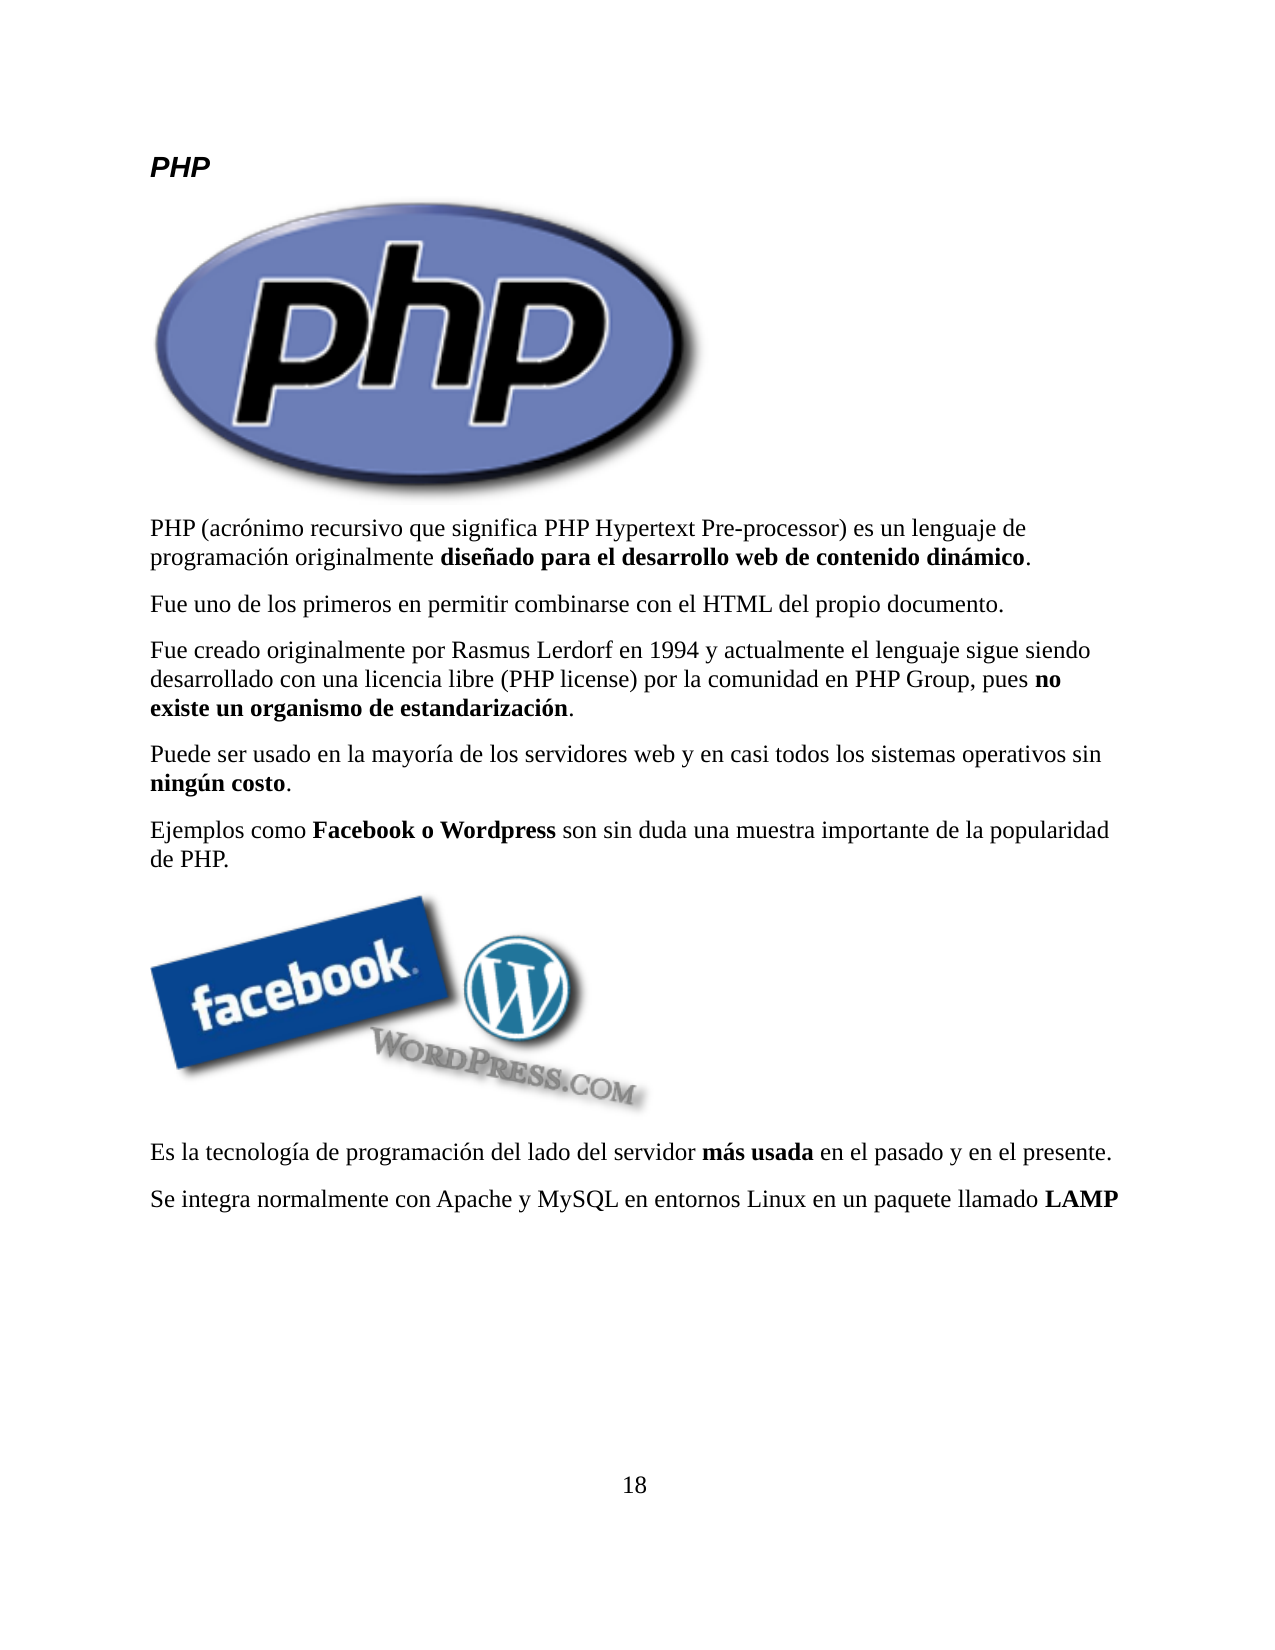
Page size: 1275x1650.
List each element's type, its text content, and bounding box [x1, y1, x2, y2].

picture [150, 196, 709, 505]
text Puede ser usado en la mayoría de los servidores web y en casi todos los sistemas operativos sin ningún costo. [150, 739, 1125, 797]
text Ejemplos como Facebook o Wordpress son sin duda una muestra importante de la popularidad de PHP. [150, 815, 1125, 872]
text Se integra normalmente con Apache y MySQL en entornos Linux en un paquete llamado LAMP [150, 1184, 1125, 1213]
text Fue uno de los primeros en permitir combinarse con el HTML del propio documento. [150, 589, 1125, 617]
picture [150, 890, 657, 1120]
text Es la tecnología de programación del lado del servidor más usada en el pasado y en el presente. [150, 1137, 1125, 1166]
text Fue creado originalmente por Rasmus Lerdorf en 1994 y actualmente el lenguaje sigue siendo desarrollado con una licencia libre (PHP license) por la comunidad en PHP Group, pues no existe un organismo de estandarización. [150, 635, 1125, 722]
subtitle PHP [150, 150, 1125, 183]
text PHP (acrónimo recursivo que significa PHP Hypertext Pre-processor) es un lenguaje de programación originalmente diseñado para el desarrollo web de contenido dinámico. [150, 513, 1125, 571]
